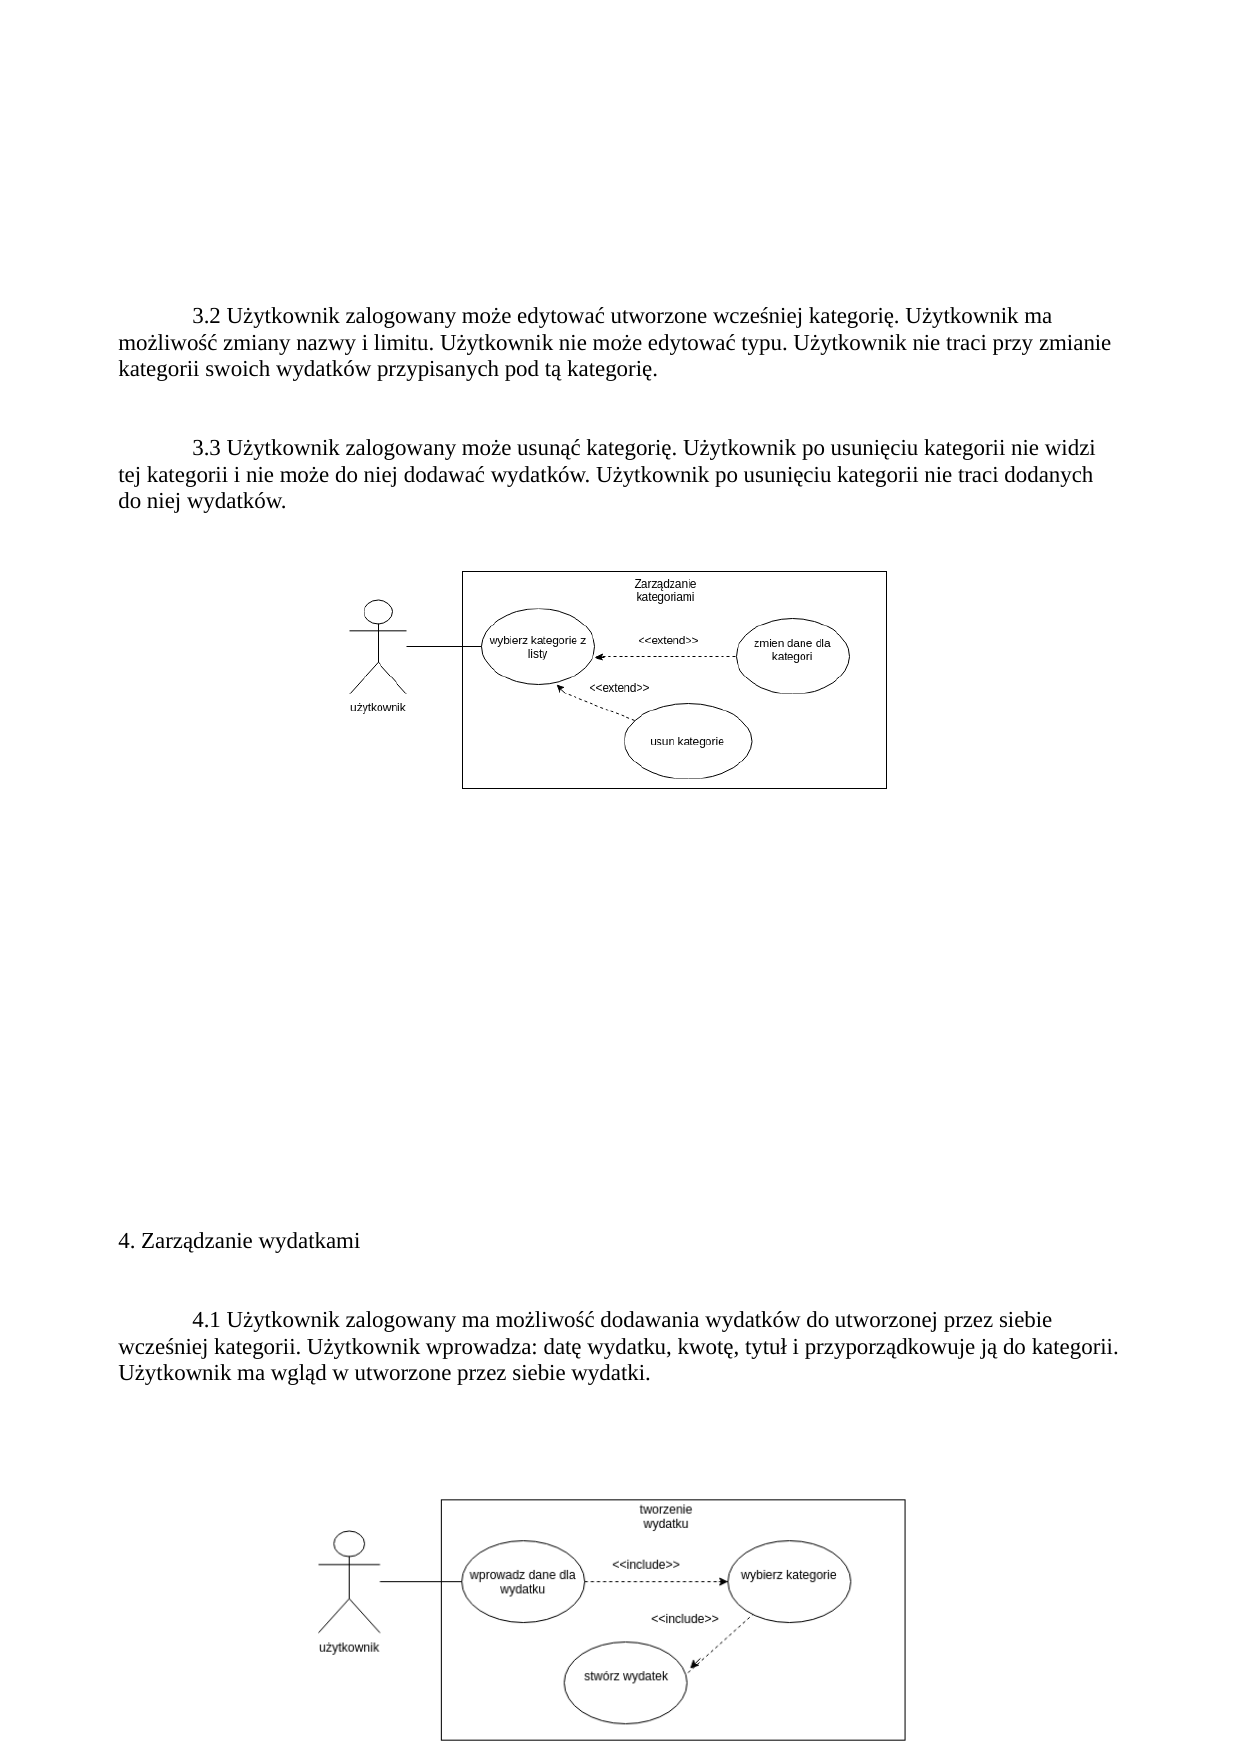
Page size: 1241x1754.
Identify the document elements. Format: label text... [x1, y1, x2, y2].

picture [273, 1484, 967, 1754]
text 4.1 Użytkownik zalogowany ma możliwość dodawania wydatków do utworzonej przez siebie wcześniej kategorii. Użytkownik wprowadza: datę wydatku, kwotę, tytuł i przyporządkowuje ją do kategorii. Użytkownik ma wgląd w utworzone przez siebie wydatki. [118, 1306, 1122, 1386]
text 3.2 Użytkownik zalogowany może edytować utworzone wcześniej kategorię. Użytkownik ma możliwość zmiany nazwy i limitu. Użytkownik nie może edytować typu. Użytkownik nie traci przy zmianie kategorii swoich wydatków przypisanych pod tą kategorię. [118, 303, 1122, 382]
text 3.3 Użytkownik zalogowany może usunąć kategorię. Użytkownik po usunięciu kategorii nie widzi tej kategorii i nie może do niej dodawać wydatków. Użytkownik po usunięciu kategorii nie traci dodanych do niej wydatków. [118, 434, 1122, 513]
picture [299, 558, 918, 812]
text 4. Zarządzanie wydatkami [118, 1227, 1122, 1254]
